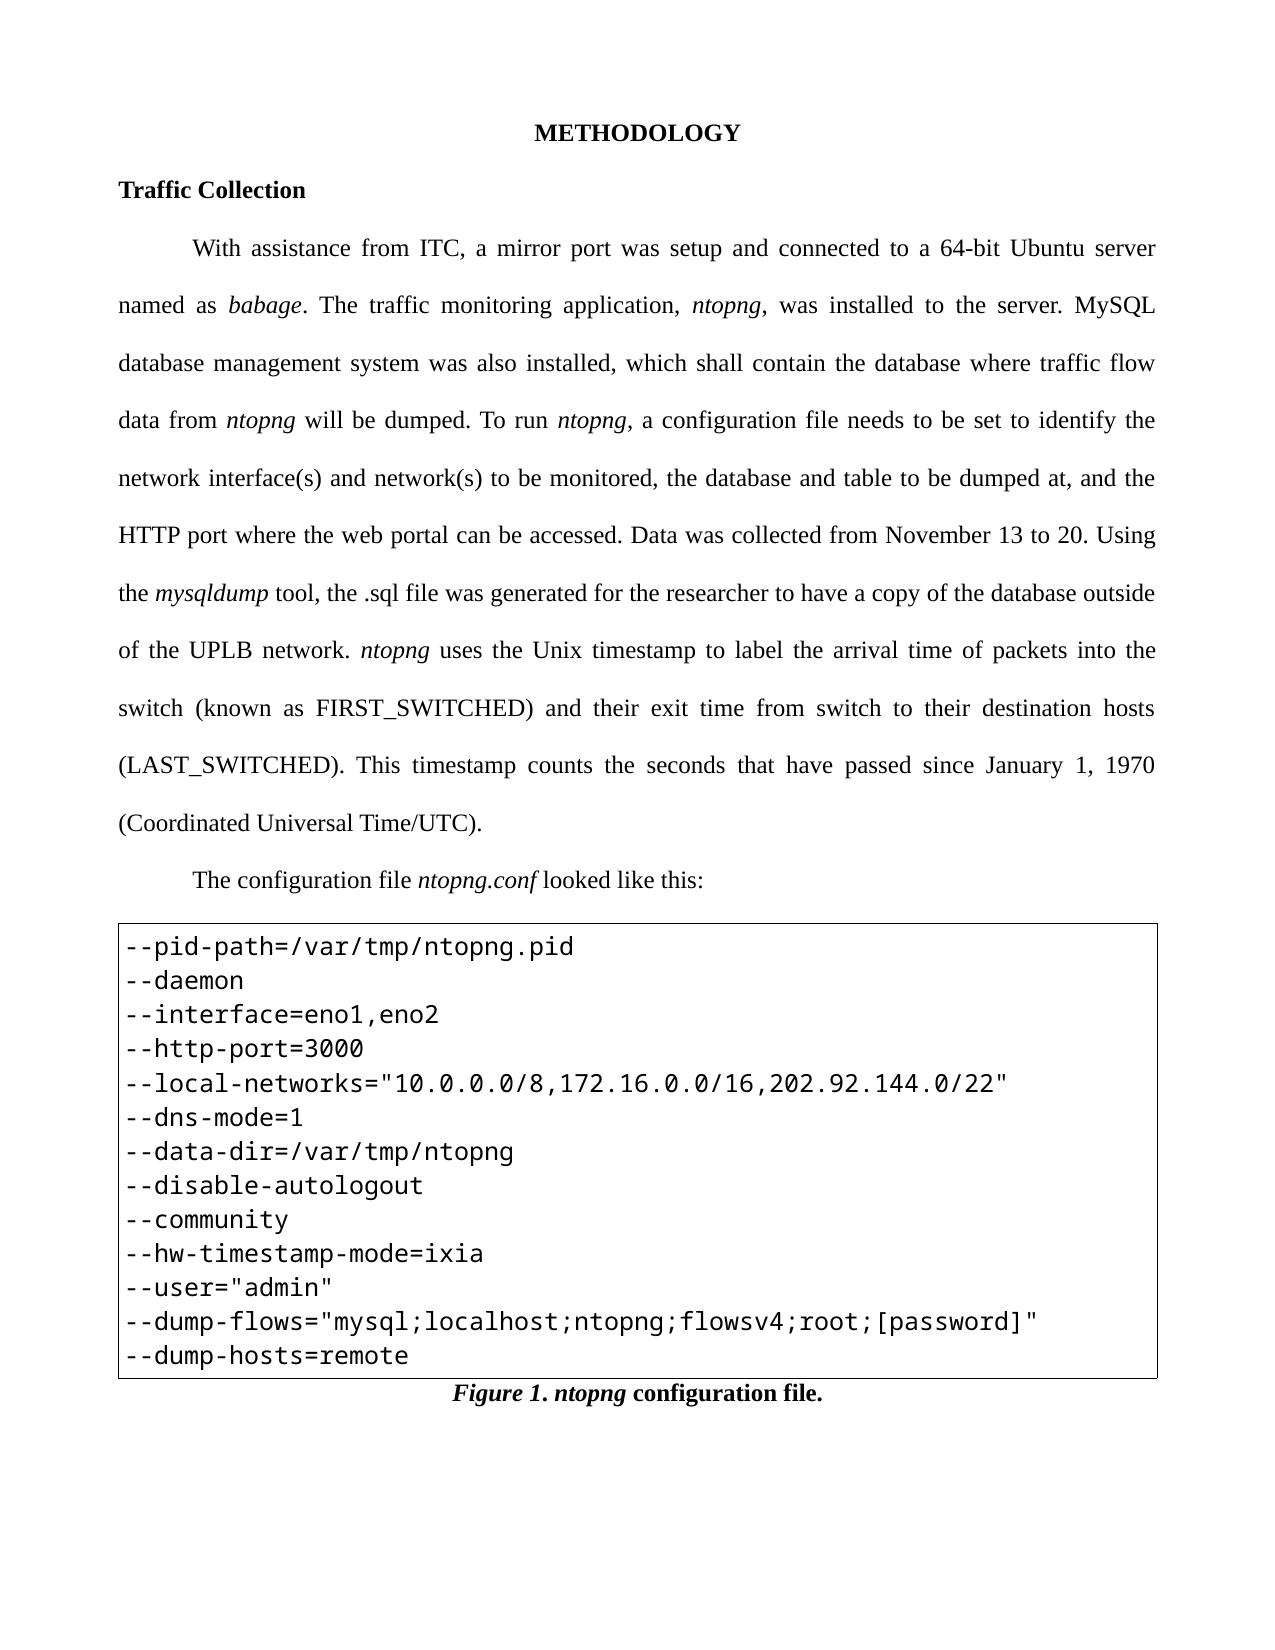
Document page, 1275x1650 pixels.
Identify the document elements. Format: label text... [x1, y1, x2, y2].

text The configuration file ntopng.conf looked like this: [118, 866, 1157, 894]
table_header --pid-path=/var/tmp/ntopng.pid --daemon --interface=eno1,eno2 --http-port=3000 --local-networks="10.0.0.0/8,172.16.0.0/16,202.92.144.0/22" --dns-mode=1 --data-dir=/var/tmp/ntopng --disable-autologout --community --hw-timestamp-mode=ixia --user="admin" --dump-flows="mysql;localhost;ntopng;flowsv4;root;[password]" --dump-hosts=remote [119, 924, 1157, 1377]
text METHODOLOGY [118, 118, 1157, 147]
text Traffic Collection [118, 176, 1157, 204]
text With assistance from ITC, a mirror port was setup and connected to a 64-bit Ubuntu server named as babage. The traffic monitoring application, ntopng, was installed to the server. MySQL database management system was also installed, which shall contain the database where traffic flow data from ntopng will be dumped. To run ntopng, a configuration file needs to be set to identify the network interface(s) and network(s) to be monitored, the database and table to be dumped at, and the HTTP port where the web portal can be accessed. Data was collected from November 13 to 20. Using the mysqldump tool, the .sql file was generated for the researcher to have a copy of the database outside of the UPLB network. ntopng uses the Unix timestamp to label the arrival time of packets into the switch (known as FIRST_SWITCHED) and their exit time from switch to their destination hosts (LAST_SWITCHED). This timestamp counts the seconds that have passed since January 1, 1970 (Coordinated Universal Time/UTC). [118, 233, 1157, 837]
text Figure 1. ntopng configuration file. [118, 1379, 1157, 1406]
